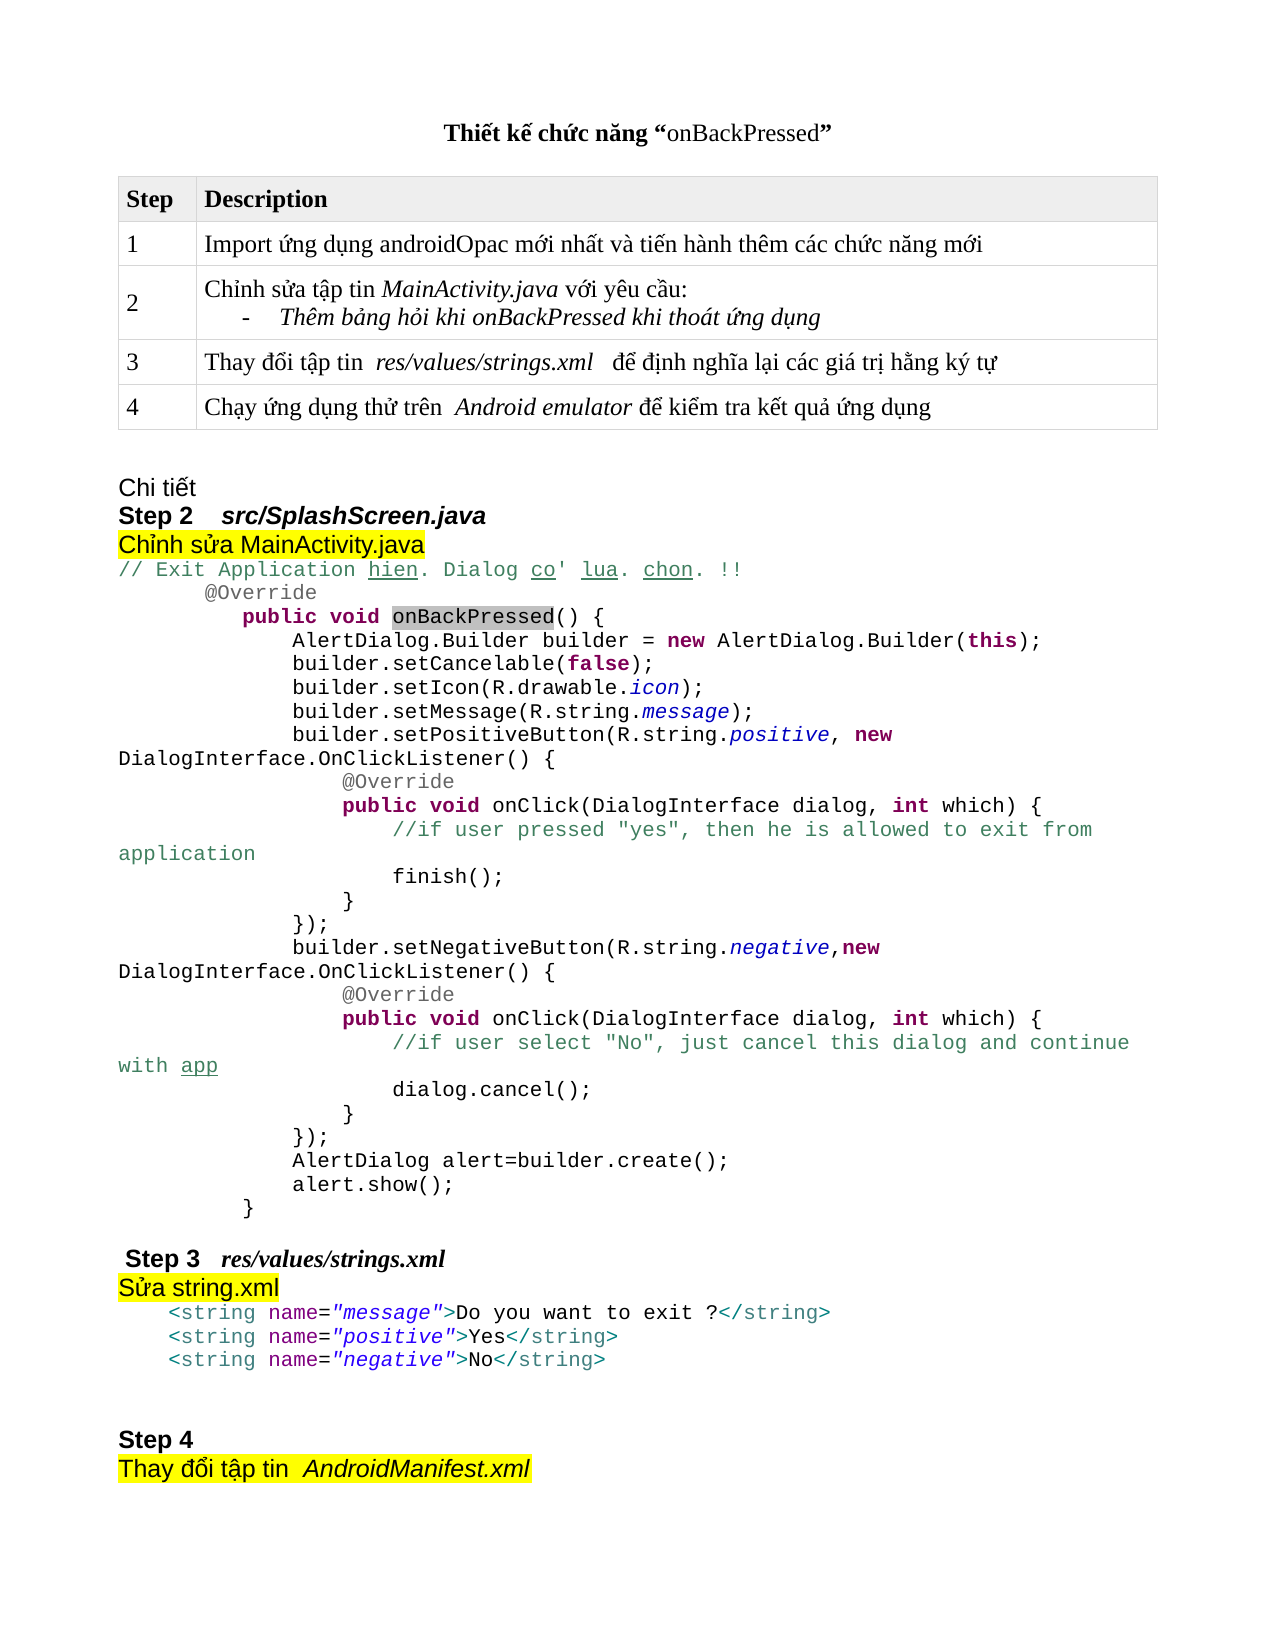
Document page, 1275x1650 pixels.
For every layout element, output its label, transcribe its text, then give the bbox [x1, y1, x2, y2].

text Thiết kế chức năng “onBackPressed” [118, 118, 1157, 147]
text Chỉnh sửa MainActivity.java [118, 530, 1157, 559]
text public void onBackPressed() { [118, 606, 1157, 630]
text <string name="negative">No</string> [118, 1349, 1157, 1373]
text public void onClick(DialogInterface dialog, int which) { [118, 1008, 1157, 1032]
text AlertDialog.Builder builder = new AlertDialog.Builder(this); [118, 630, 1157, 653]
text builder.setIcon(R.drawable.icon); [118, 677, 1157, 701]
text alert.show(); [118, 1173, 1157, 1197]
text Sửa string.xml [118, 1273, 1157, 1302]
text finish(); [118, 866, 1157, 890]
table_cell Chạy ứng dụng thử trên Android emulator để kiểm tra kết quả ứng dụng [197, 385, 1157, 429]
table_cell 1 [119, 222, 196, 265]
table_cell Thay đổi tập tin res/values/strings.xml để định nghĩa lại các giá trị hằng ký tự [197, 340, 1157, 384]
text //if user pressed "yes", then he is allowed to exit from application [118, 819, 1157, 866]
text <string name="positive">Yes</string> [118, 1326, 1157, 1349]
text @Override [118, 582, 1157, 606]
text }); [118, 913, 1157, 937]
text Thay đổi tập tin AndroidManifest.xml [118, 1454, 1157, 1483]
text Step 2 src/SplashScreen.java [118, 501, 1157, 530]
text }); [118, 1126, 1157, 1150]
table_cell 3 [119, 340, 196, 384]
text } [118, 1103, 1157, 1126]
table_cell Import ứng dụng androidOpac mới nhất và tiến hành thêm các chức năng mới [197, 222, 1157, 265]
text builder.setCancelable(false); [118, 653, 1157, 677]
text public void onClick(DialogInterface dialog, int which) { [118, 795, 1157, 819]
table_header Description [197, 177, 1157, 221]
text @Override [118, 984, 1157, 1008]
table_header Step [119, 177, 196, 221]
table_cell Chỉnh sửa tập tin MainActivity.java với yêu cầu: Thêm bảng hỏi khi onBackPressed khi thoát ứng dụng [197, 266, 1157, 339]
table_cell 4 [119, 385, 196, 429]
text builder.setNegativeButton(R.string.negative,new DialogInterface.OnClickListener() { [118, 937, 1157, 984]
text Step 3 res/values/strings.xml [118, 1244, 1157, 1273]
text <string name="message">Do you want to exit ?</string> [118, 1302, 1157, 1326]
text } [118, 1197, 1157, 1221]
text // Exit Application hien. Dialog co' lua. chon. !! [118, 559, 1157, 582]
text Step 4 [118, 1425, 1157, 1454]
text dialog.cancel(); [118, 1079, 1157, 1103]
text AlertDialog alert=builder.create(); [118, 1150, 1157, 1173]
text //if user select "No", just cancel this dialog and continue with app [118, 1032, 1157, 1079]
text Chi tiết [118, 472, 1157, 501]
text } [118, 890, 1157, 913]
text builder.setMessage(R.string.message); [118, 701, 1157, 724]
text @Override [118, 772, 1157, 795]
text builder.setPositiveButton(R.string.positive, new DialogInterface.OnClickListener() { [118, 724, 1157, 772]
table_cell 2 [119, 266, 196, 339]
